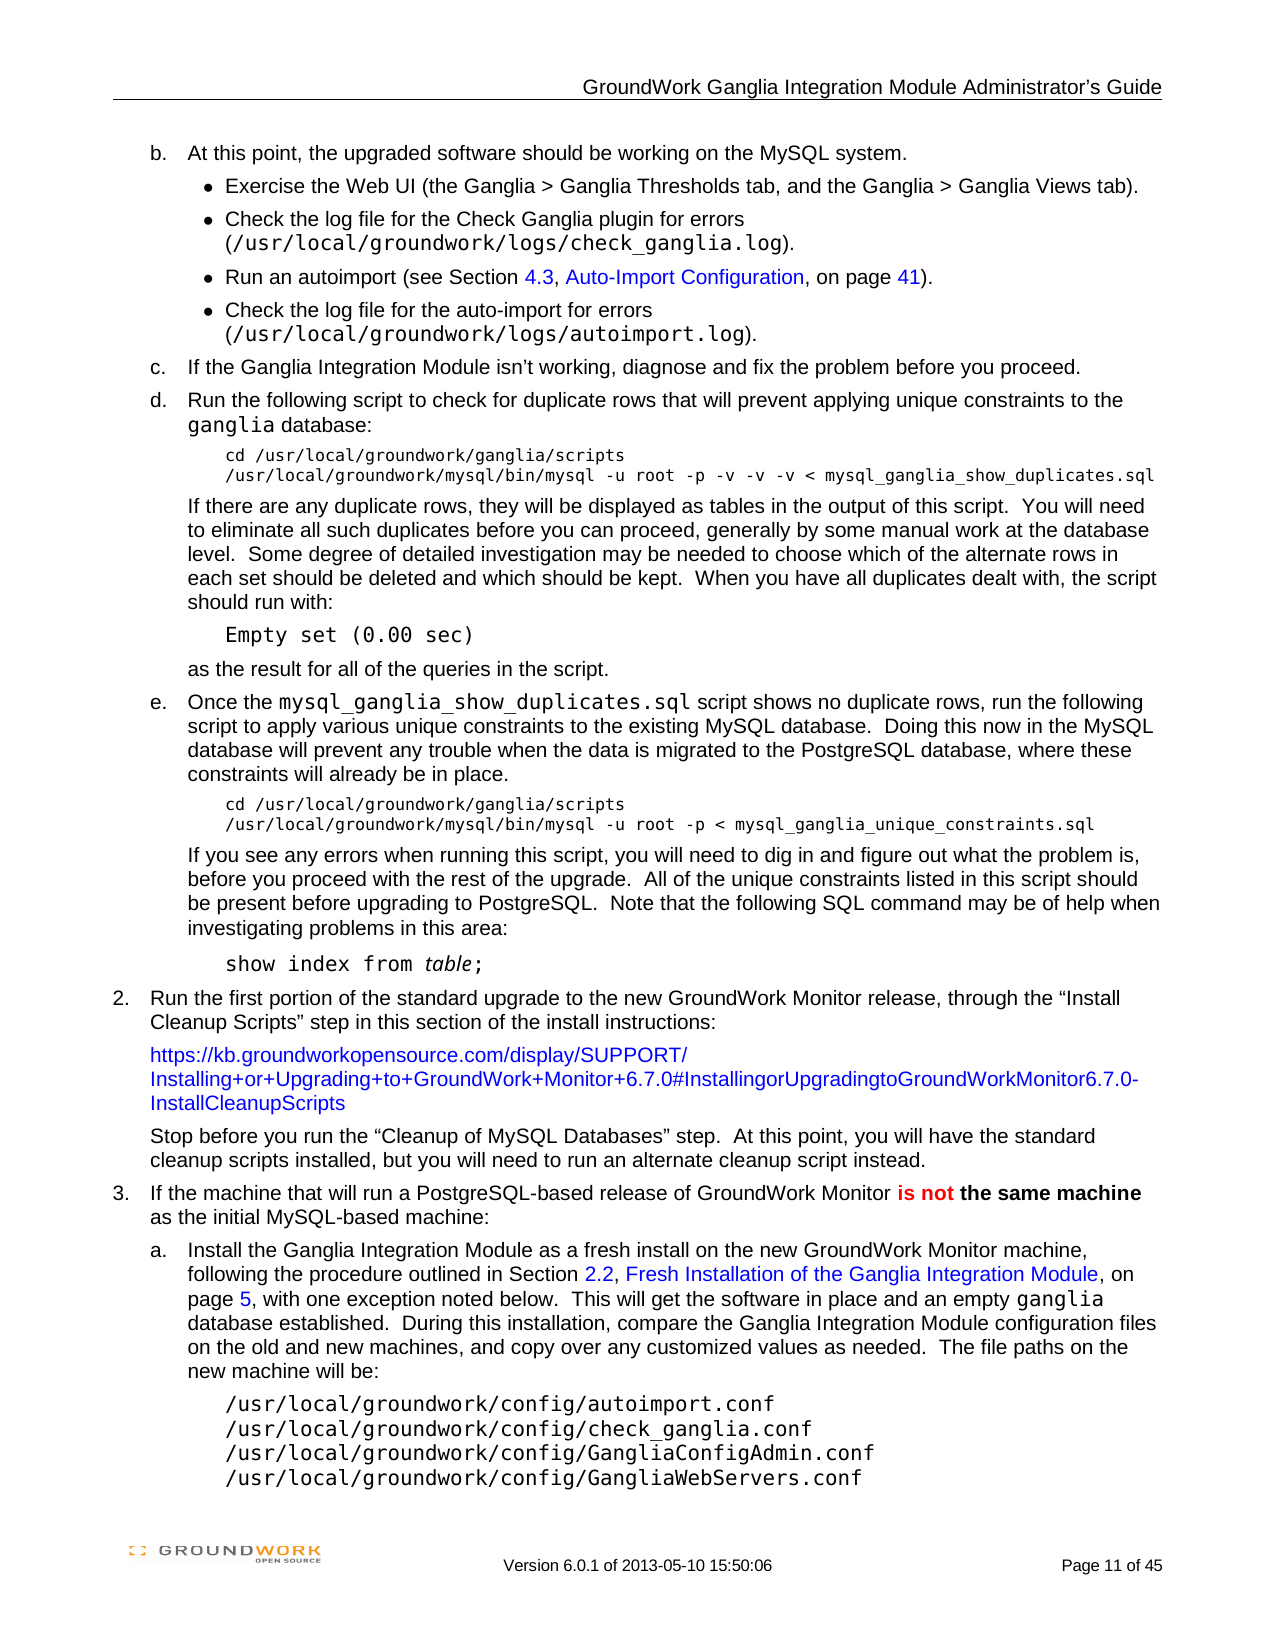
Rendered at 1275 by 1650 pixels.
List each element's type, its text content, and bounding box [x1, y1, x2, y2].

text /usr/local/groundwork/config/autoimport.conf [225, 1392, 1162, 1417]
text If you see any errors when running this script, you will need to dig in and figure out what the problem is, before you proceed with the rest of the upgrade. All of the unique constraints listed in this script should be present before upgrading to PostgreSQL. Note that the following SQL command may be of help when investigating problems in this area: [187, 843, 1162, 939]
text /usr/local/groundwork/mysql/bin/mysql -u root -p < mysql_ganglia_unique_constraints.sql [225, 815, 1162, 834]
text as the result for all of the queries in the script. [187, 657, 1162, 681]
list Run the following script to check for duplicate rows that will prevent applying unique constraints to the ganglia database: [150, 388, 1162, 437]
text Stop before you run the “Cleanup of MySQL Databases” step. At this point, you will have the standard cleanup scripts installed, but you will need to run an alternate cleanup script instead. [150, 1124, 1162, 1172]
text /usr/local/groundwork/config/check_ganglia.conf [225, 1417, 1162, 1441]
list Install the Ganglia Integration Module as a fresh install on the new GroundWork Monitor machine, following the procedure outlined in Section 2.2, Fresh Installation of the Ganglia Integration Module, on page 4, with one exception noted below. This will get the software in place and an empty ganglia database established. During this installation, compare the Ganglia Integration Module configuration files on the old and new machines, and copy over any customized values as needed. The file paths on the new machine will be: [150, 1238, 1162, 1383]
list Run an autoimport (see Section 4.3, Auto-Import Configuration, on page 40). [202, 264, 1162, 289]
list If the machine that will run a PostgreSQL-based release of GroundWork Monitor is not the same machine as the initial MySQL-based machine: [112, 1181, 1162, 1229]
text https://kb.groundworkopensource.com/display/SUPPORT/Installing+or+Upgrading+to+GroundWork+Monitor+6.7.0#InstallingorUpgradingtoGroundWorkMonitor6.7.0-InstallCleanupScripts [150, 1043, 1162, 1115]
text /usr/local/groundwork/config/GangliaWebServers.conf [225, 1466, 1162, 1490]
text cd /usr/local/groundwork/ganglia/scripts [225, 795, 1162, 815]
text cd /usr/local/groundwork/ganglia/scripts [225, 446, 1162, 466]
list Run the first portion of the standard upgrade to the new GroundWork Monitor release, through the “Install Cleanup Scripts” step in this section of the install instructions: [112, 986, 1162, 1034]
text Empty set (0.00 sec) [225, 623, 1162, 648]
list If the Ganglia Integration Module isn’t working, diagnose and fix the problem before you proceed. [150, 355, 1162, 379]
list Once the mysql_ganglia_show_duplicates.sql script shows no duplicate rows, run the following script to apply various unique constraints to the existing MySQL database. Doing this now in the MySQL database will prevent any trouble when the data is migrated to the PostgreSQL database, where these constraints will already be in place. [150, 690, 1162, 786]
text show index from table; [225, 948, 1162, 977]
list Check the log file for the auto-import for errors (/usr/local/groundwork/logs/autoimport.log). [202, 298, 1162, 346]
text /usr/local/groundwork/config/GangliaConfigAdmin.conf [225, 1441, 1162, 1466]
picture [129, 1546, 321, 1563]
text If there are any duplicate rows, they will be displayed as tables in the output of this script. You will need to eliminate all such duplicates before you can proceed, generally by some manual work at the database level. Some degree of detailed investigation may be needed to choose which of the alternate rows in each set should be deleted and which should be kept. When you have all duplicates dealt with, the script should run with: [187, 494, 1162, 614]
list At this point, the upgraded software should be working on the MySQL system. [150, 141, 1162, 165]
list Check the log file for the Check Ganglia plugin for errors (/usr/local/groundwork/logs/check_ganglia.log). [202, 207, 1162, 256]
text /usr/local/groundwork/mysql/bin/mysql -u root -p -v -v -v < mysql_ganglia_show_duplicates.sql [225, 466, 1162, 485]
list Exercise the Web UI (the Ganglia > Ganglia Thresholds tab, and the Ganglia > Ganglia Views tab). [202, 174, 1162, 198]
